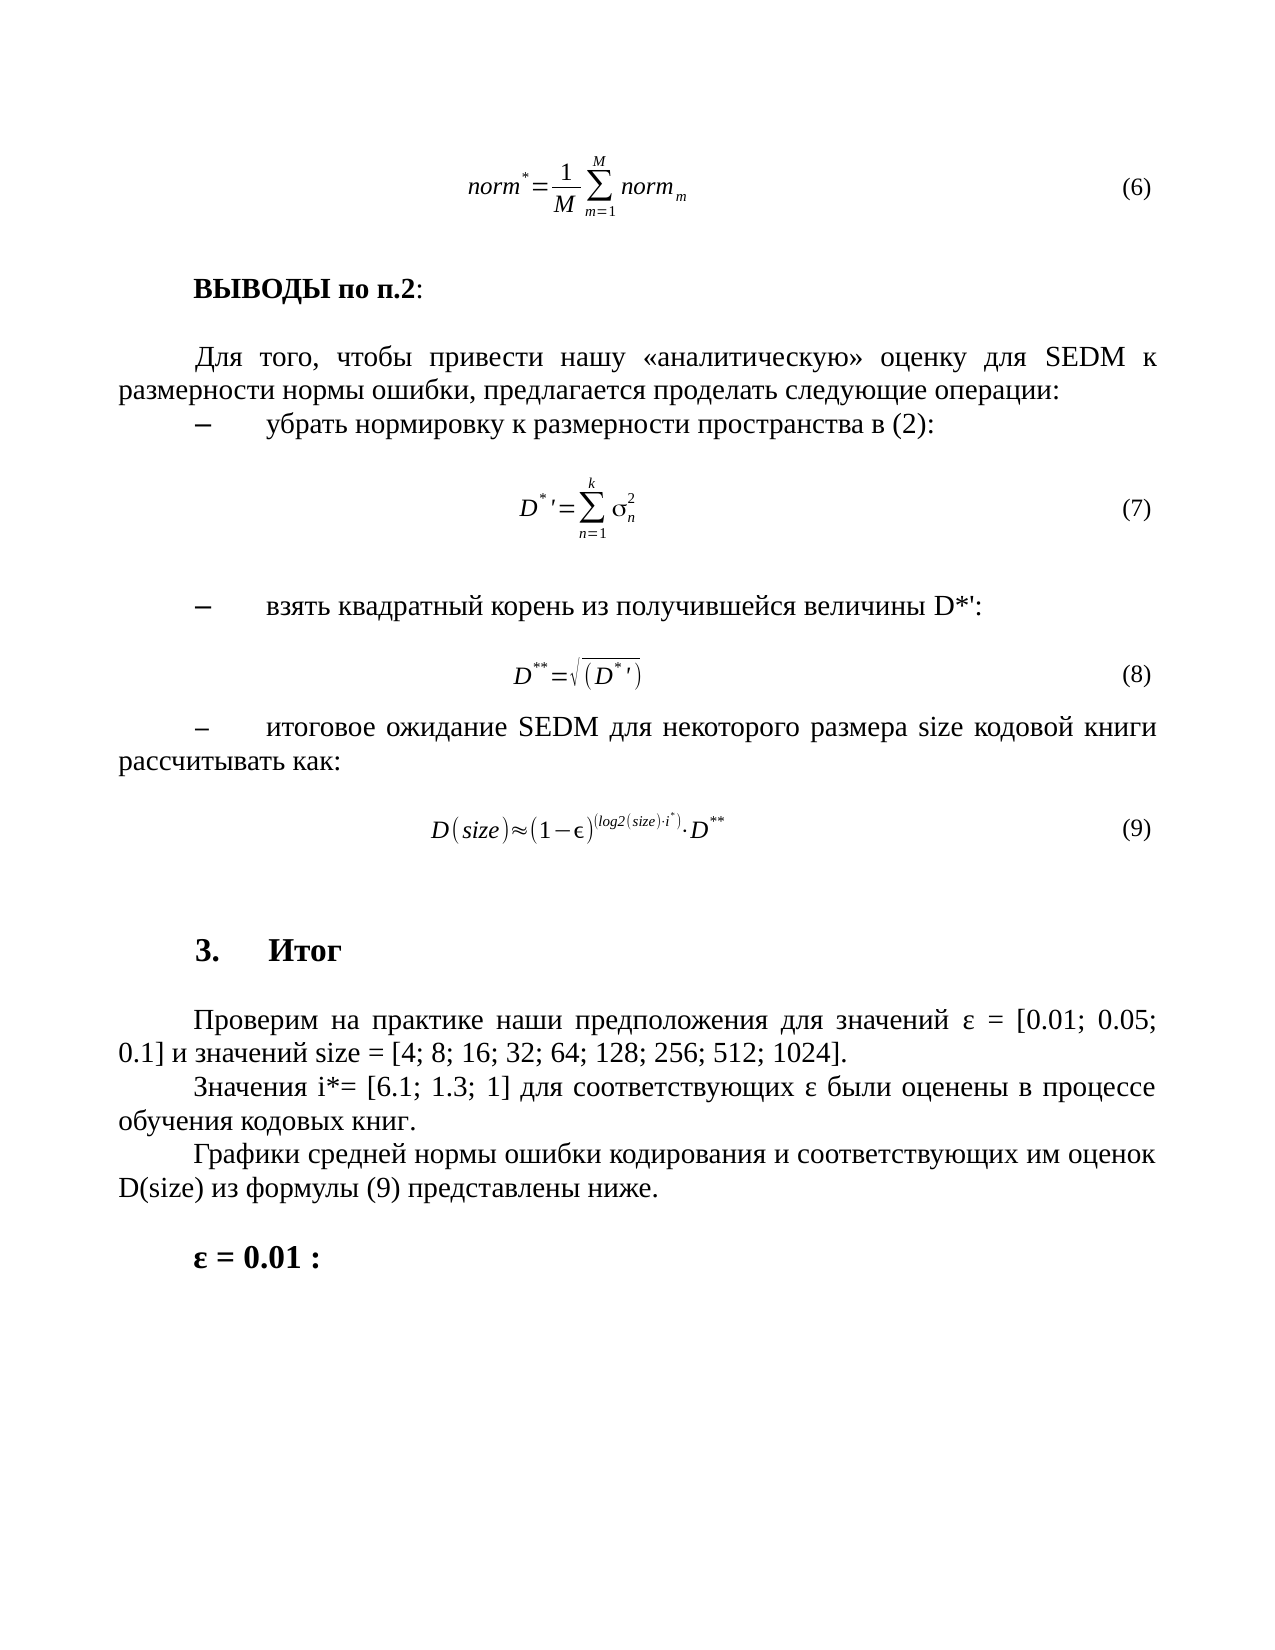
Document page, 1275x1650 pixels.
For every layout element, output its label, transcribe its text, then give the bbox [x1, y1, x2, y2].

text Для того, чтобы привести нашу «аналитическую» оценку для SEDM к размерности нормы ошибки, предлагается проделать следующие операции: [118, 339, 1157, 406]
text Значения i*= [6.1; 1.3; 1] для соответствующих ε были оценены в процессе обучения кодовых книг. [118, 1069, 1157, 1136]
list Итог [118, 930, 1157, 968]
text Проверим на практике наши предположения для значений ε = [0.01; 0.05; 0.1] и значений size = [4; 8; 16; 32; 64; 128; 256; 512; 1024]. [118, 1002, 1157, 1069]
text ε = 0.01 : [118, 1237, 1157, 1275]
table_header [118, 805, 1041, 863]
table_header [118, 651, 1041, 709]
table_header [118, 147, 1041, 238]
table_header [118, 468, 1041, 559]
table_header (7) [1041, 468, 1157, 559]
text ВЫВОДЫ по п.2: [118, 272, 1157, 305]
list взять квадратный корень из получившейся величины D*': [118, 588, 1157, 622]
list итоговое ожидание SEDM для некоторого размера size кодовой книги рассчитывать как: [118, 709, 1157, 776]
list убрать нормировку к размерности пространства в (2): [118, 406, 1157, 439]
table_header (8) [1041, 651, 1157, 709]
table_header (9) [1041, 805, 1157, 863]
text Графики средней нормы ошибки кодирования и соответствующих им оценок D(size) из формулы (9) представлены ниже. [118, 1136, 1157, 1203]
table_header (6) [1041, 147, 1157, 238]
